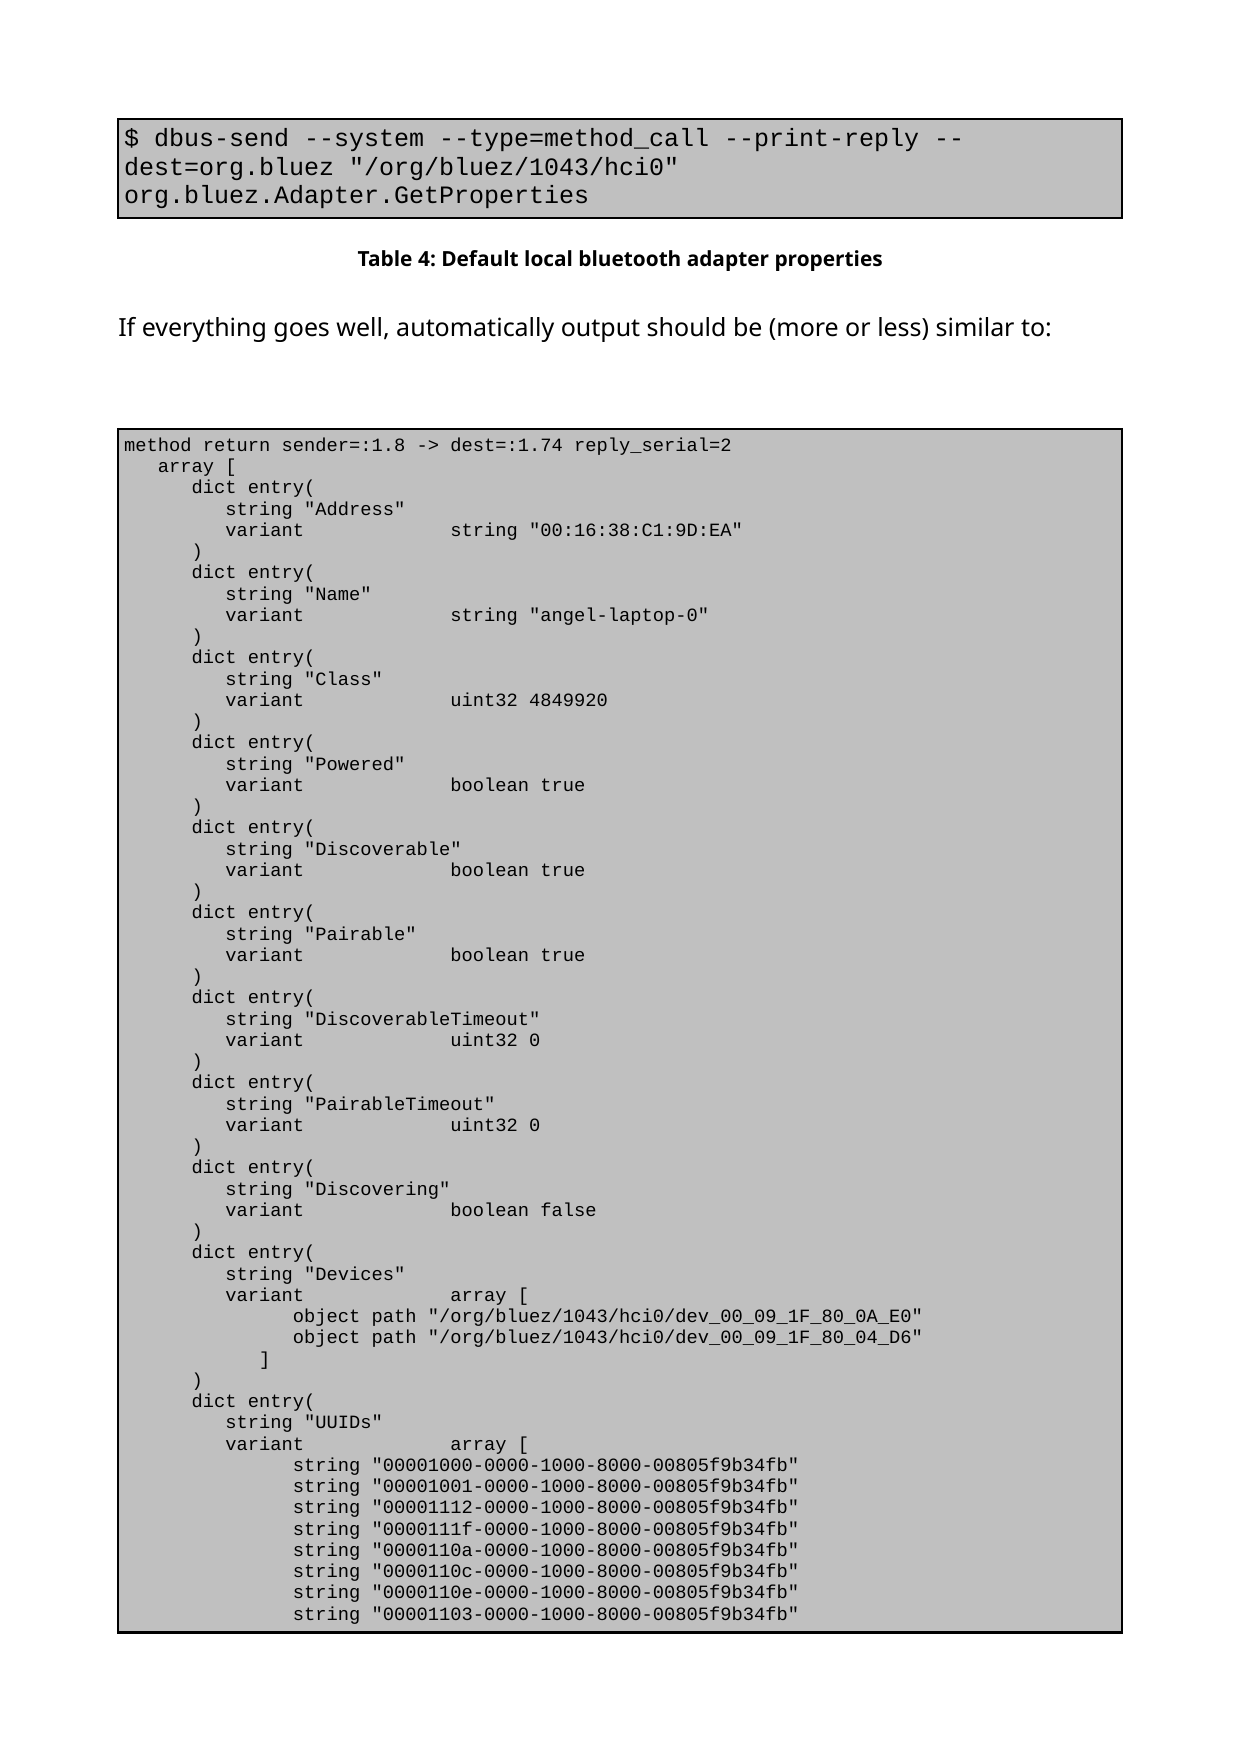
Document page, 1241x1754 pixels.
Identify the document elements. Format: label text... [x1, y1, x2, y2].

table_header $ dbus-send --system --type=method_call --print-reply --dest=org.bluez "/org/bluez/1043/hci0" org.bluez.Adapter.GetProperties [119, 120, 1121, 217]
subtitle If everything goes well, automatically output should be (more or less) similar to: [118, 310, 1122, 344]
table_header method return sender=:1.8 -> dest=:1.74 reply_serial=2 array [ dict entry( string "Address" variant string "00:16:38:C1:9D:EA" ) dict entry( string "Name" variant string "angel-laptop-0" ) dict entry( string "Class" variant uint32 4849920 ) dict entry( string "Powered" variant boolean true ) dict entry( string "Discoverable" variant boolean true ) dict entry( string "Pairable" variant boolean true ) dict entry( string "DiscoverableTimeout" variant uint32 0 ) dict entry( string "PairableTimeout" variant uint32 0 ) dict entry( string "Discovering" variant boolean false ) dict entry( string "Devices" variant array [ object path "/org/bluez/1043/hci0/dev_00_09_1F_80_0A_E0" object path "/org/bluez/1043/hci0/dev_00_09_1F_80_04_D6" ] ) dict entry( string "UUIDs" variant array [ string "00001000-0000-1000-8000-00805f9b34fb" string "00001001-0000-1000-8000-00805f9b34fb" string "00001112-0000-1000-8000-00805f9b34fb" string "0000111f-0000-1000-8000-00805f9b34fb" string "0000110a-0000-1000-8000-00805f9b34fb" string "0000110c-0000-1000-8000-00805f9b34fb" string "0000110e-0000-1000-8000-00805f9b34fb" string "00001103-0000-1000-8000-00805f9b34fb" [119, 430, 1121, 1631]
subtitle Table 4: Default local bluetooth adapter properties [118, 244, 1122, 272]
